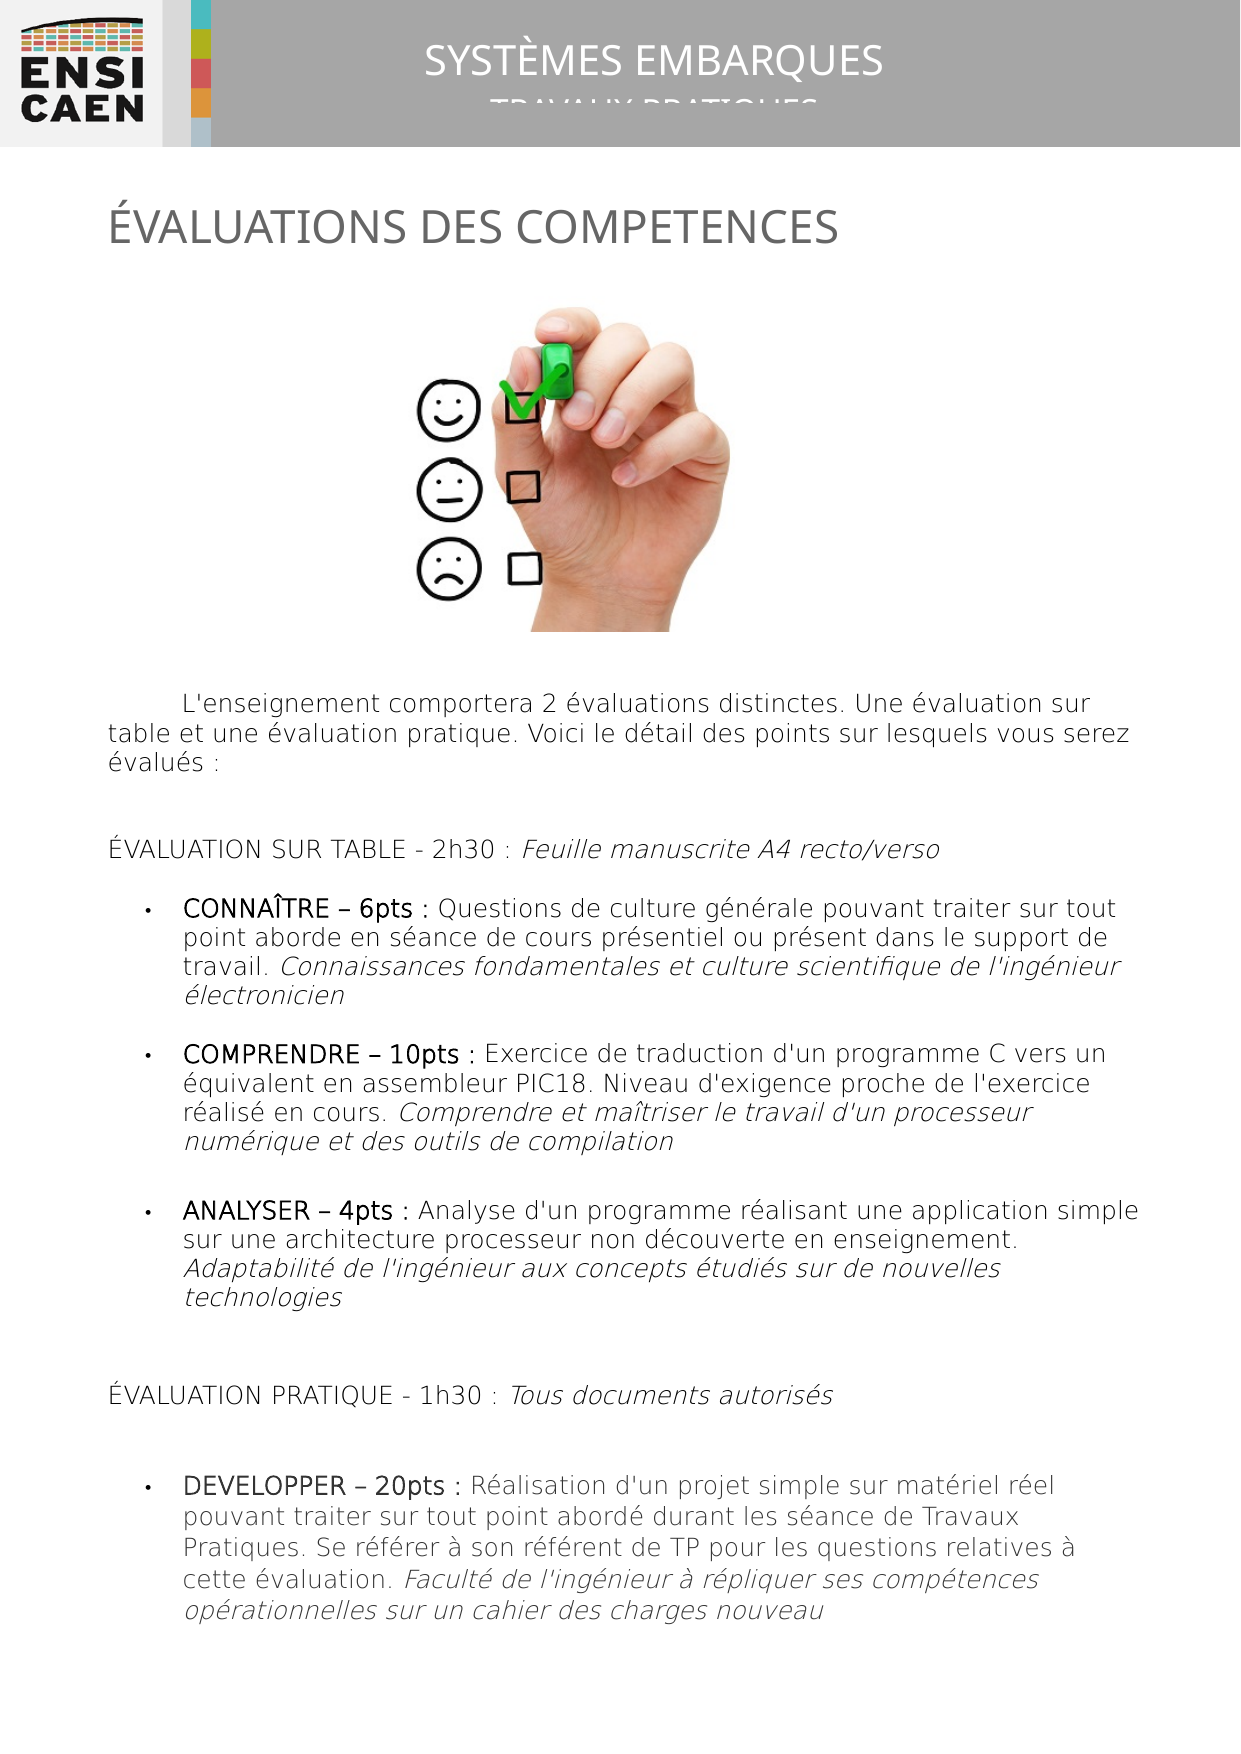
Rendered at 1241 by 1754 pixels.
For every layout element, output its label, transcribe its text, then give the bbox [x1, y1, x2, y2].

picture [0, 0, 1241, 147]
picture [362, 296, 885, 632]
text ÉVALUATION PRATIQUE - 1h30 : Tous documents autorisés [107, 1381, 1140, 1411]
text ÉVALUATIONS DES COMPETENCES [107, 194, 1140, 256]
list CONNAÎTRE – 6pts : Questions de culture générale pouvant traiter sur tout point aborde en séance de cours présentiel ou présent dans le support de travail. Connaissances fondamentales et culture scientifique de l'ingénieur électronicien [145, 894, 1140, 1010]
text ÉVALUATION SUR TABLE - 2h30 : Feuille manuscrite A4 recto/verso [107, 835, 1140, 864]
text L'enseignement comportera 2 évaluations distinctes. Une évaluation sur table et une évaluation pratique. Voici le détail des points sur lesquels vous serez évalués : [107, 689, 1140, 777]
list COMPRENDRE – 10pts : Exercice de traduction d'un programme C vers un équivalent en assembleur PIC18. Niveau d'exigence proche de l'exercice réalisé en cours. Comprendre et maîtriser le travail d'un processeur numérique et des outils de compilation [145, 1039, 1140, 1156]
list DEVELOPPER – 20pts : Réalisation d'un projet simple sur matériel réel pouvant traiter sur tout point abordé durant les séance de Travaux Pratiques. Se référer à son référent de TP pour les questions relatives à cette évaluation. Faculté de l'ingénieur à répliquer ses compétences opérationnelles sur un cahier des charges nouveau [145, 1469, 1140, 1625]
list ANALYSER – 4pts : Analyse d'un programme réalisant une application simple sur une architecture processeur non découverte en enseignement. Adaptabilité de l'ingénieur aux concepts étudiés sur de nouvelles technologies [145, 1196, 1140, 1313]
